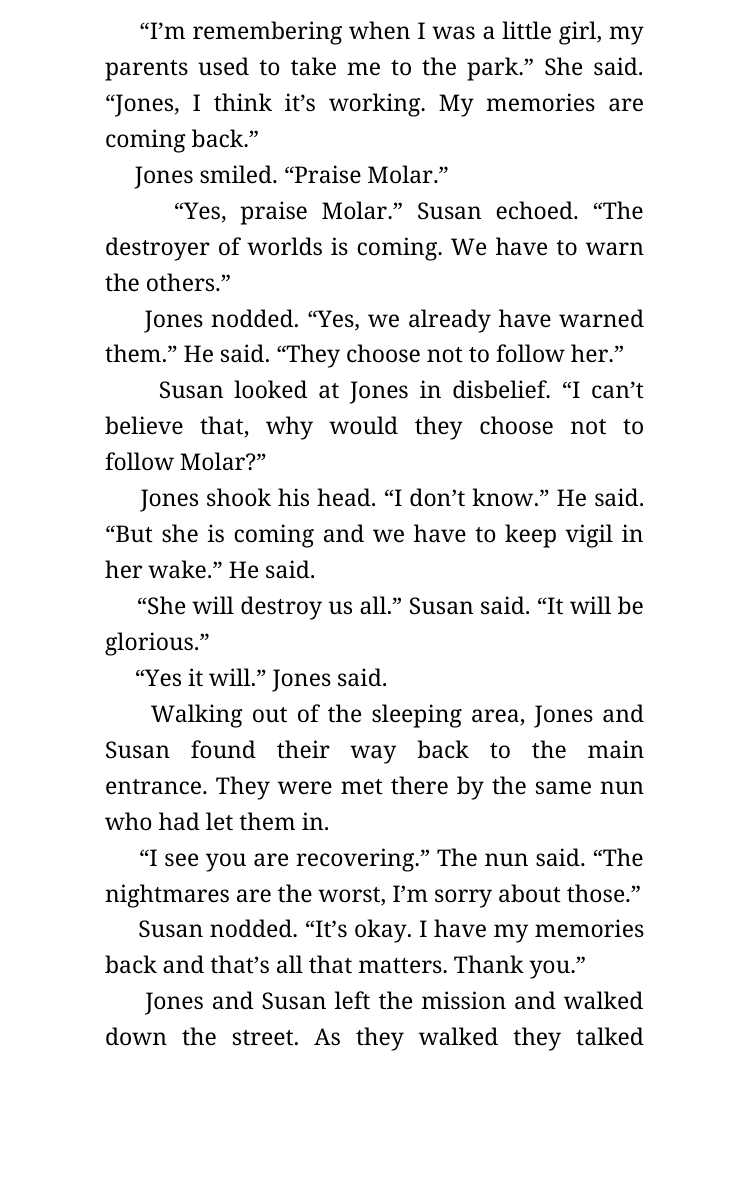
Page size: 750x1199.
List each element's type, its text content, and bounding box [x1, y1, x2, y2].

text “Yes, praise Molar.” Susan echoed. “The destroyer of worlds is coming. We have to warn the others.” [105, 195, 645, 298]
text Susan nodded. “It’s okay. I have my memories back and that’s all that matters. Thank you.” [105, 913, 645, 981]
text Jones smiled. “Praise Molar.” [105, 159, 645, 190]
text “She will destroy us all.” Susan said. “It will be glorious.” [105, 590, 645, 657]
text Susan looked at Jones in disbelief. “I can’t believe that, why would they choose not to follow Molar?” [105, 374, 645, 477]
text Walking out of the sleeping area, Jones and Susan found their way back to the main entrance. They were met there by the same nun who had let them in. [105, 698, 645, 837]
text “Yes it will.” Jones said. [105, 662, 645, 693]
text Jones nodded. “Yes, we already have warned them.” He said. “They choose not to follow her.” [105, 302, 645, 370]
text “I’m remembering when I was a little girl, my parents used to take me to the park.” She said. “Jones, I think it’s working. My memories are coming back.” [105, 15, 645, 154]
text Jones shook his head. “I don’t know.” He said. “But she is coming and we have to keep vigil in her wake.” He said. [105, 482, 645, 585]
text Jones and Susan left the mission and walked down the street. As they walked they talked [105, 985, 645, 1052]
text “I see you are recovering.” The nun said. “The nightmares are the worst, I’m sorry about those.” [105, 842, 645, 909]
